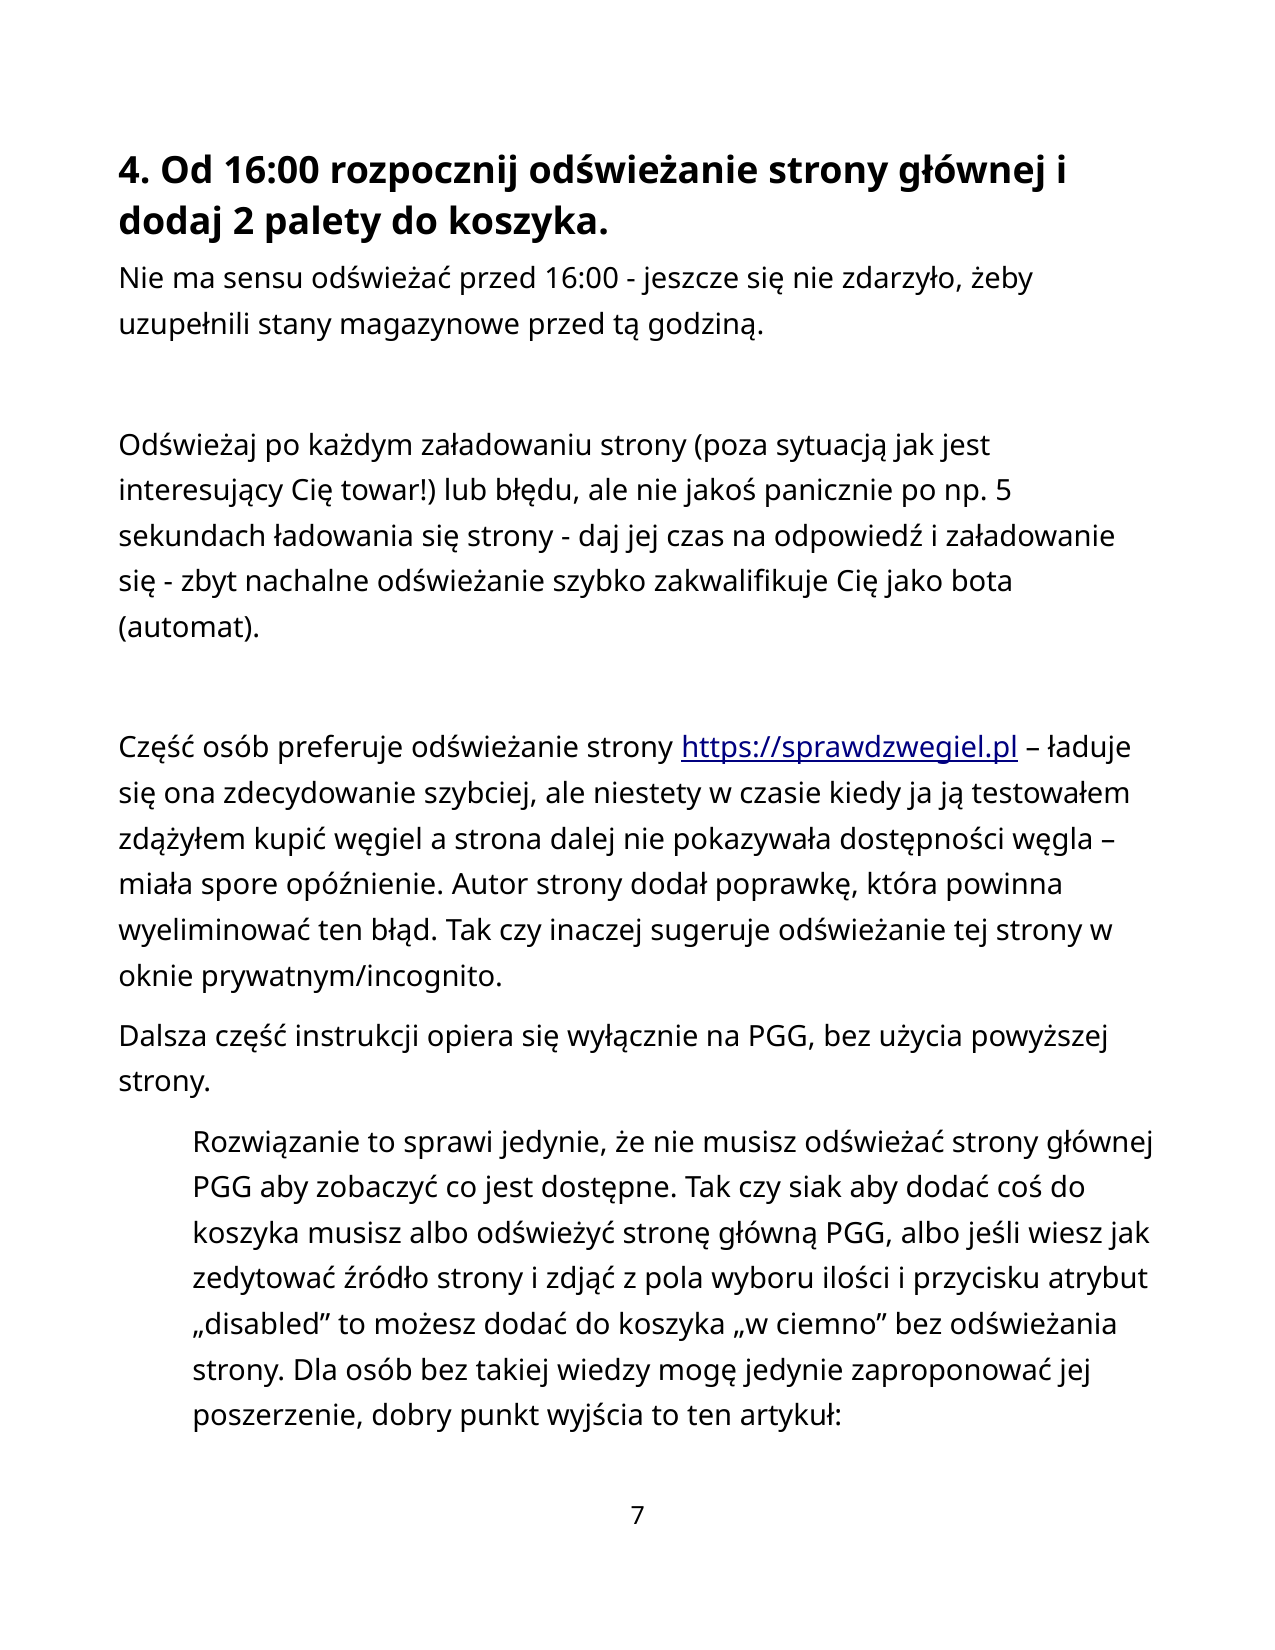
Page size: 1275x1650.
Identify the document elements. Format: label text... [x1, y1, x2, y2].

text Część osób preferuje odświeżanie strony https://sprawdzwegiel.pl – ładuje się ona zdecydowanie szybciej, ale niestety w czasie kiedy ja ją testowałem zdążyłem kupić węgiel a strona dalej nie pokazywała dostępności węgla – miała spore opóźnienie. Autor strony dodał poprawkę, która powinna wyeliminować ten błąd. Tak czy inaczej sugeruje odświeżanie tej strony w oknie prywatnym/incognito. [118, 727, 1157, 994]
text Odświeżaj po każdym załadowaniu strony (poza sytuacją jak jest interesujący Cię towar!) lub błędu, ale nie jakoś panicznie po np. 5 sekundach ładowania się strony - daj jej czas na odpowiedź i załadowanie się - zbyt nachalne odświeżanie szybko zakwalifikuje Cię jako bota (automat). [118, 424, 1157, 646]
text Nie ma sensu odświeżać przed 16:00 - jeszcze się nie zdarzyło, żeby uzupełnili stany magazynowe przed tą godziną. [118, 258, 1157, 343]
text Dalsza część instrukcji opiera się wyłącznie na PGG, bez użycia powyższej strony. [118, 1015, 1157, 1100]
text Rozwiązanie to sprawi jedynie, że nie musisz odświeżać strony głównej PGG aby zobaczyć co jest dostępne. Tak czy siak aby dodać coś do koszyka musisz albo odświeżyć stronę główną PGG, albo jeśli wiesz jak zedytować źródło strony i zdjąć z pola wyboru ilości i przycisku atrybut „disabled” to możesz dodać do koszyka „w ciemno” bez odświeżania strony. Dla osób bez takiej wiedzy mogę jedynie zaproponować jej poszerzenie, dobry punkt wyjścia to ten artykuł: [192, 1121, 1157, 1434]
subtitle 4. Od 16:00 rozpocznij odświeżanie strony głównej i dodaj 2 palety do koszyka. [118, 143, 1157, 245]
